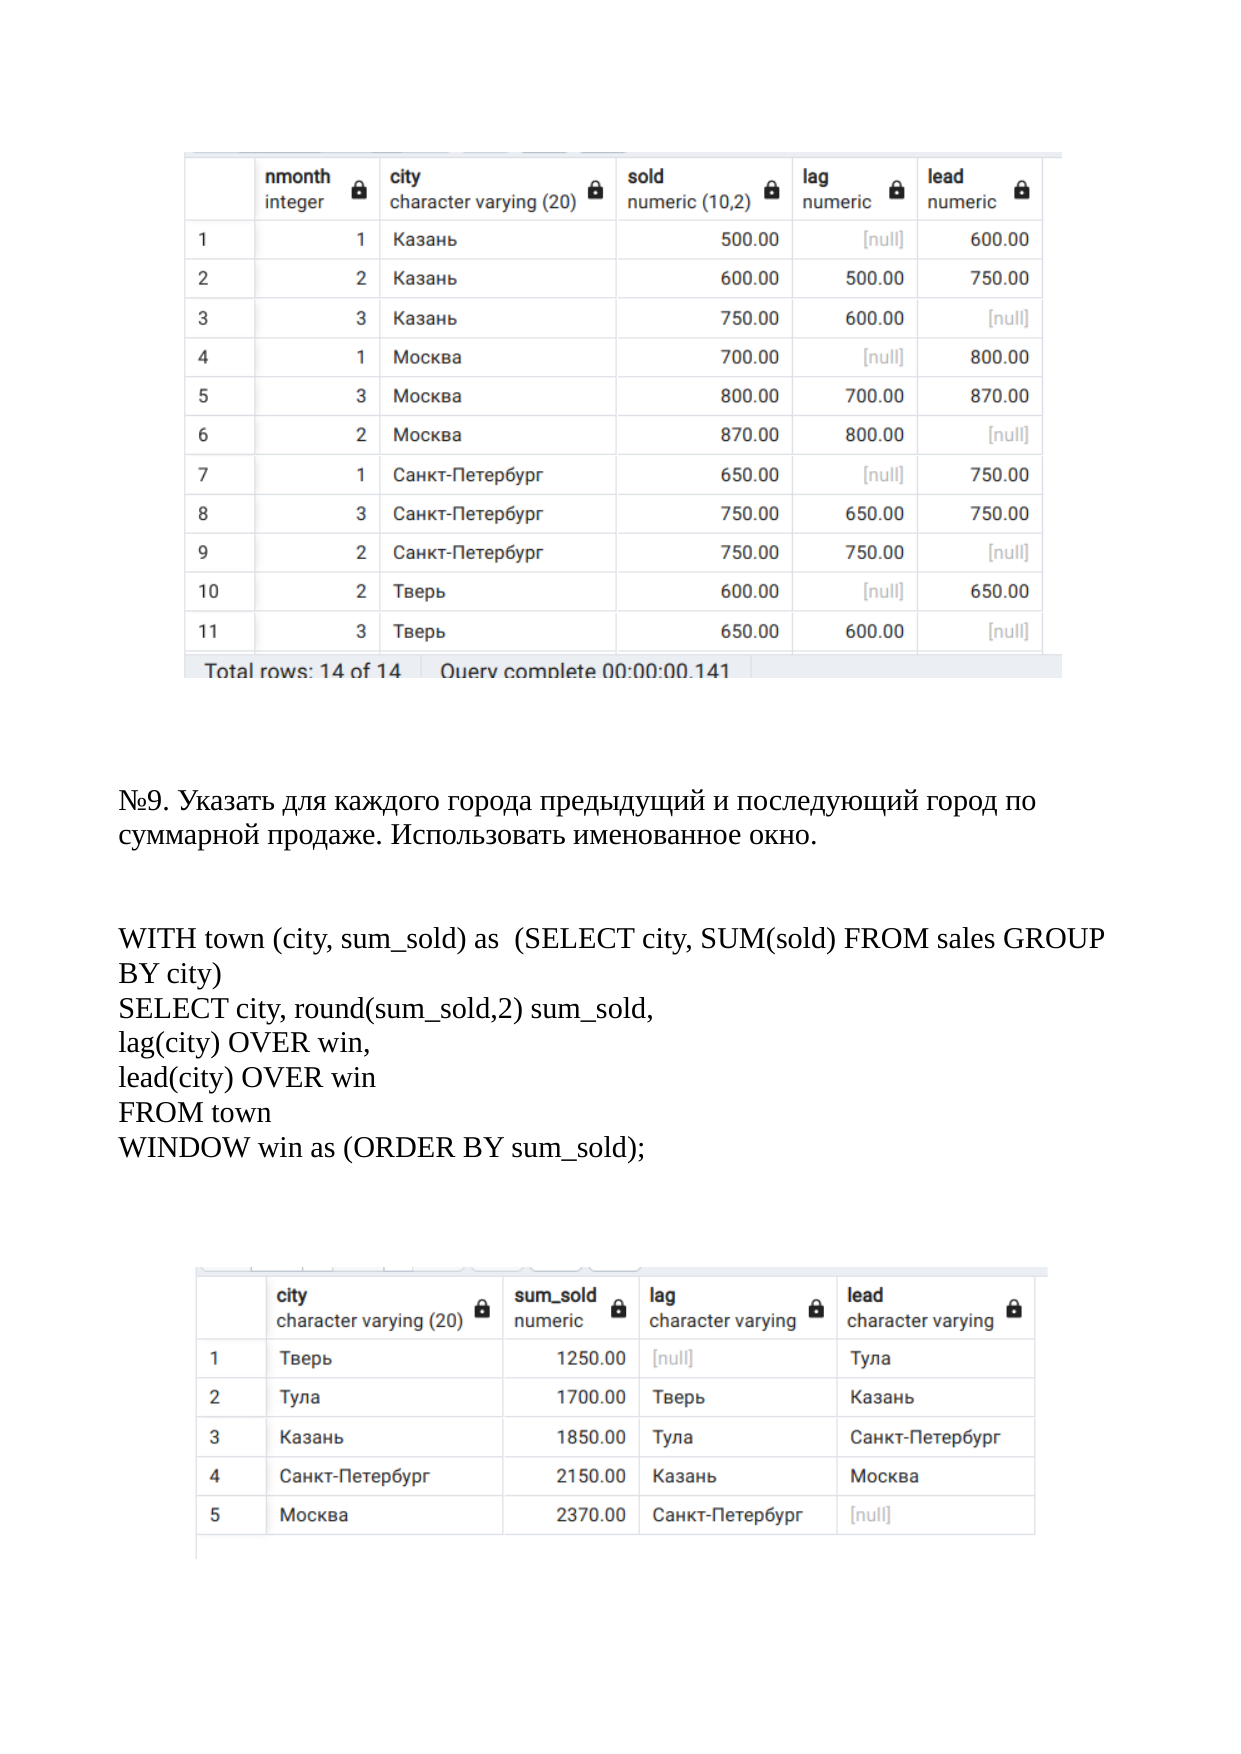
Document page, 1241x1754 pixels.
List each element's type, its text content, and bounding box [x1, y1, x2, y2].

text №9. Указать для каждого города предыдущий и последующий город по суммарной продаже. Использовать именованное окно. [118, 782, 1122, 851]
text WITH town (city, sum_sold) as (SELECT city, SUM(sold) FROM sales GROUP BY city) [118, 921, 1122, 990]
picture [178, 152, 1062, 678]
text SELECT city, round(sum_sold,2) sum_sold, [118, 990, 1122, 1025]
text lead(city) OVER win [118, 1059, 1122, 1094]
text WINDOW win as (ORDER BY sum_sold); [118, 1129, 1122, 1163]
text FROM town [118, 1094, 1122, 1129]
text lag(city) OVER win, [118, 1025, 1122, 1059]
picture [192, 1267, 1048, 1559]
